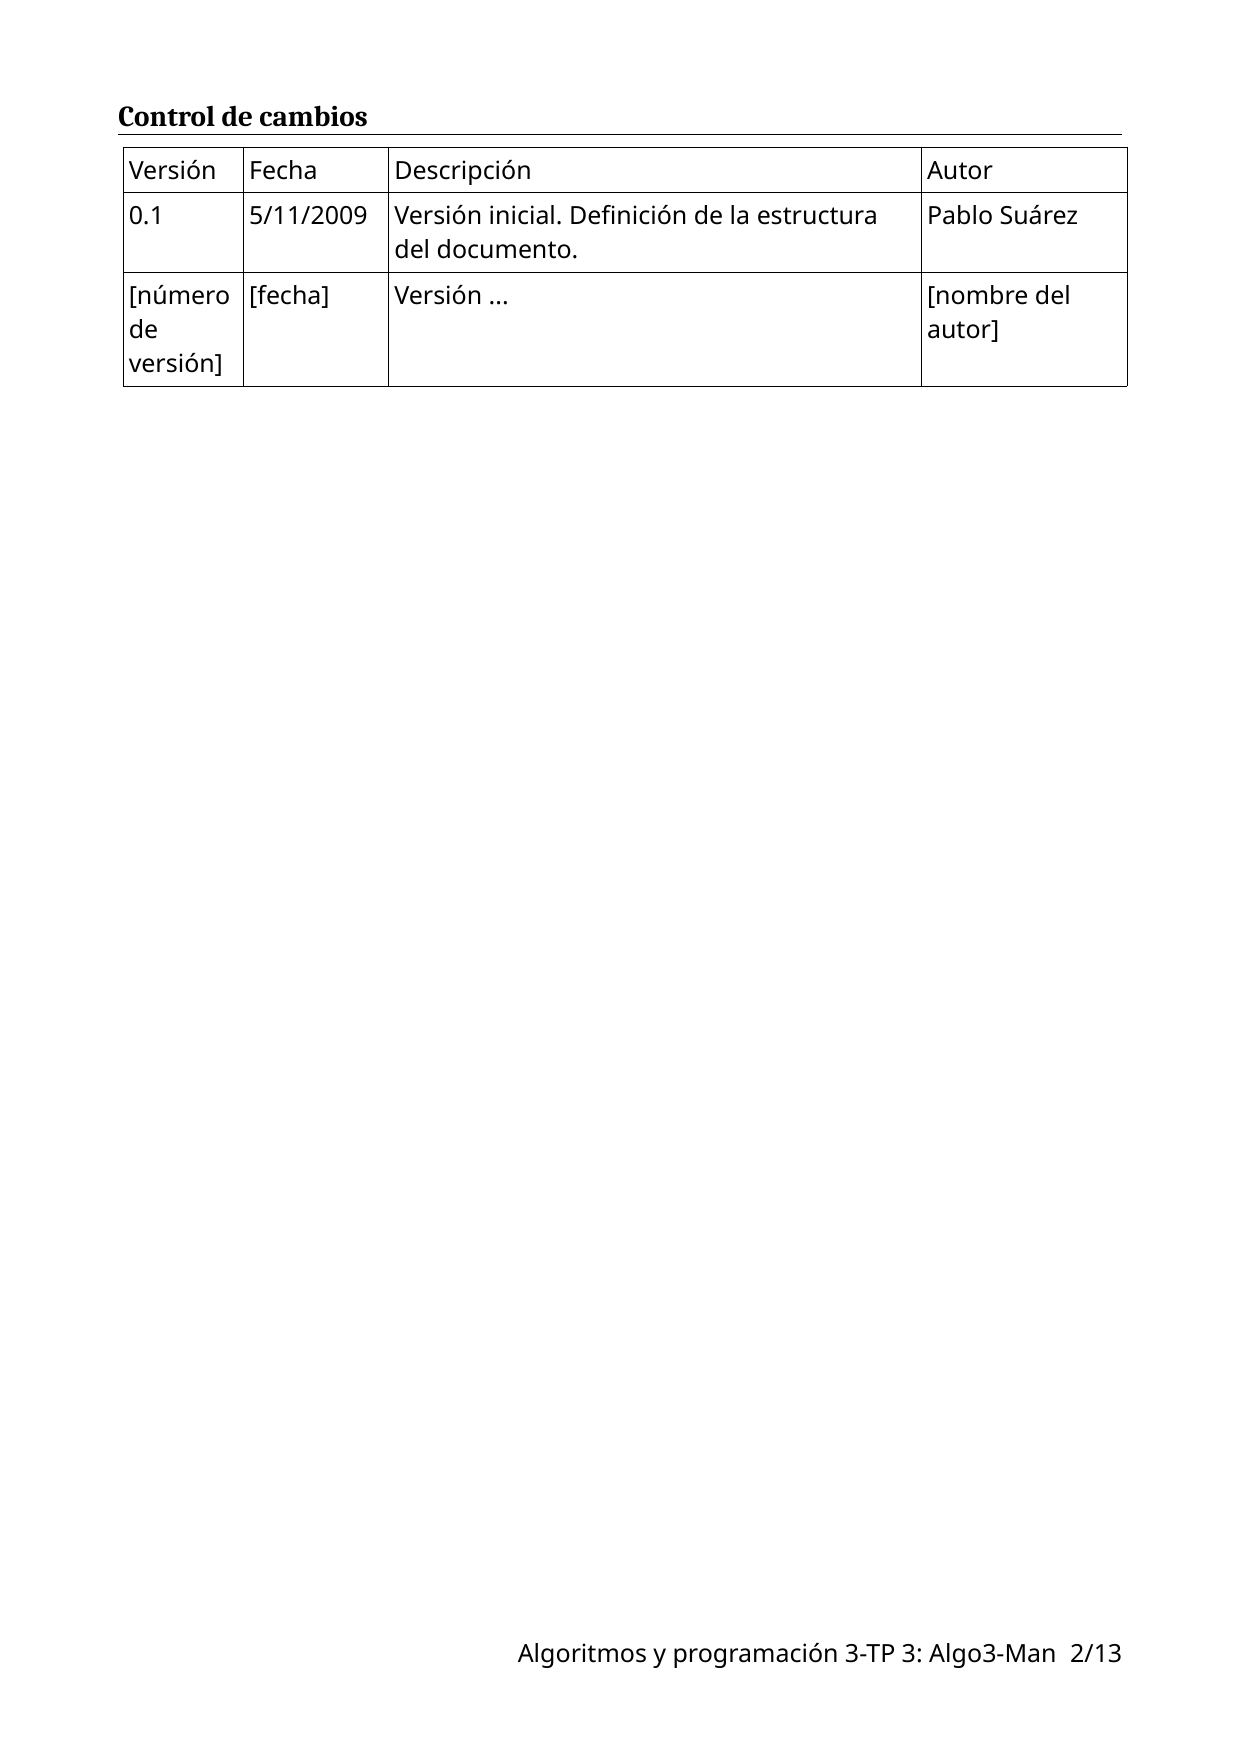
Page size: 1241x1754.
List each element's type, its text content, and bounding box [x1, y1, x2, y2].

table_header Versión [124, 148, 243, 192]
table_cell [fecha] [244, 273, 388, 386]
table_cell Versión inicial. Definición de la estructura del documento. [389, 193, 921, 272]
table_cell 0.1 [124, 193, 243, 272]
table_cell Pablo Suárez [922, 193, 1127, 272]
table_header Fecha [244, 148, 388, 192]
table_cell [número de versión] [124, 273, 243, 386]
subtitle Control de cambios [118, 100, 1122, 134]
table_header Autor [922, 148, 1127, 192]
table_header Descripción [389, 148, 921, 192]
table_cell [nombre del autor] [922, 273, 1127, 386]
table_cell 5/11/2009 [244, 193, 388, 272]
table_cell Versión ... [389, 273, 921, 386]
